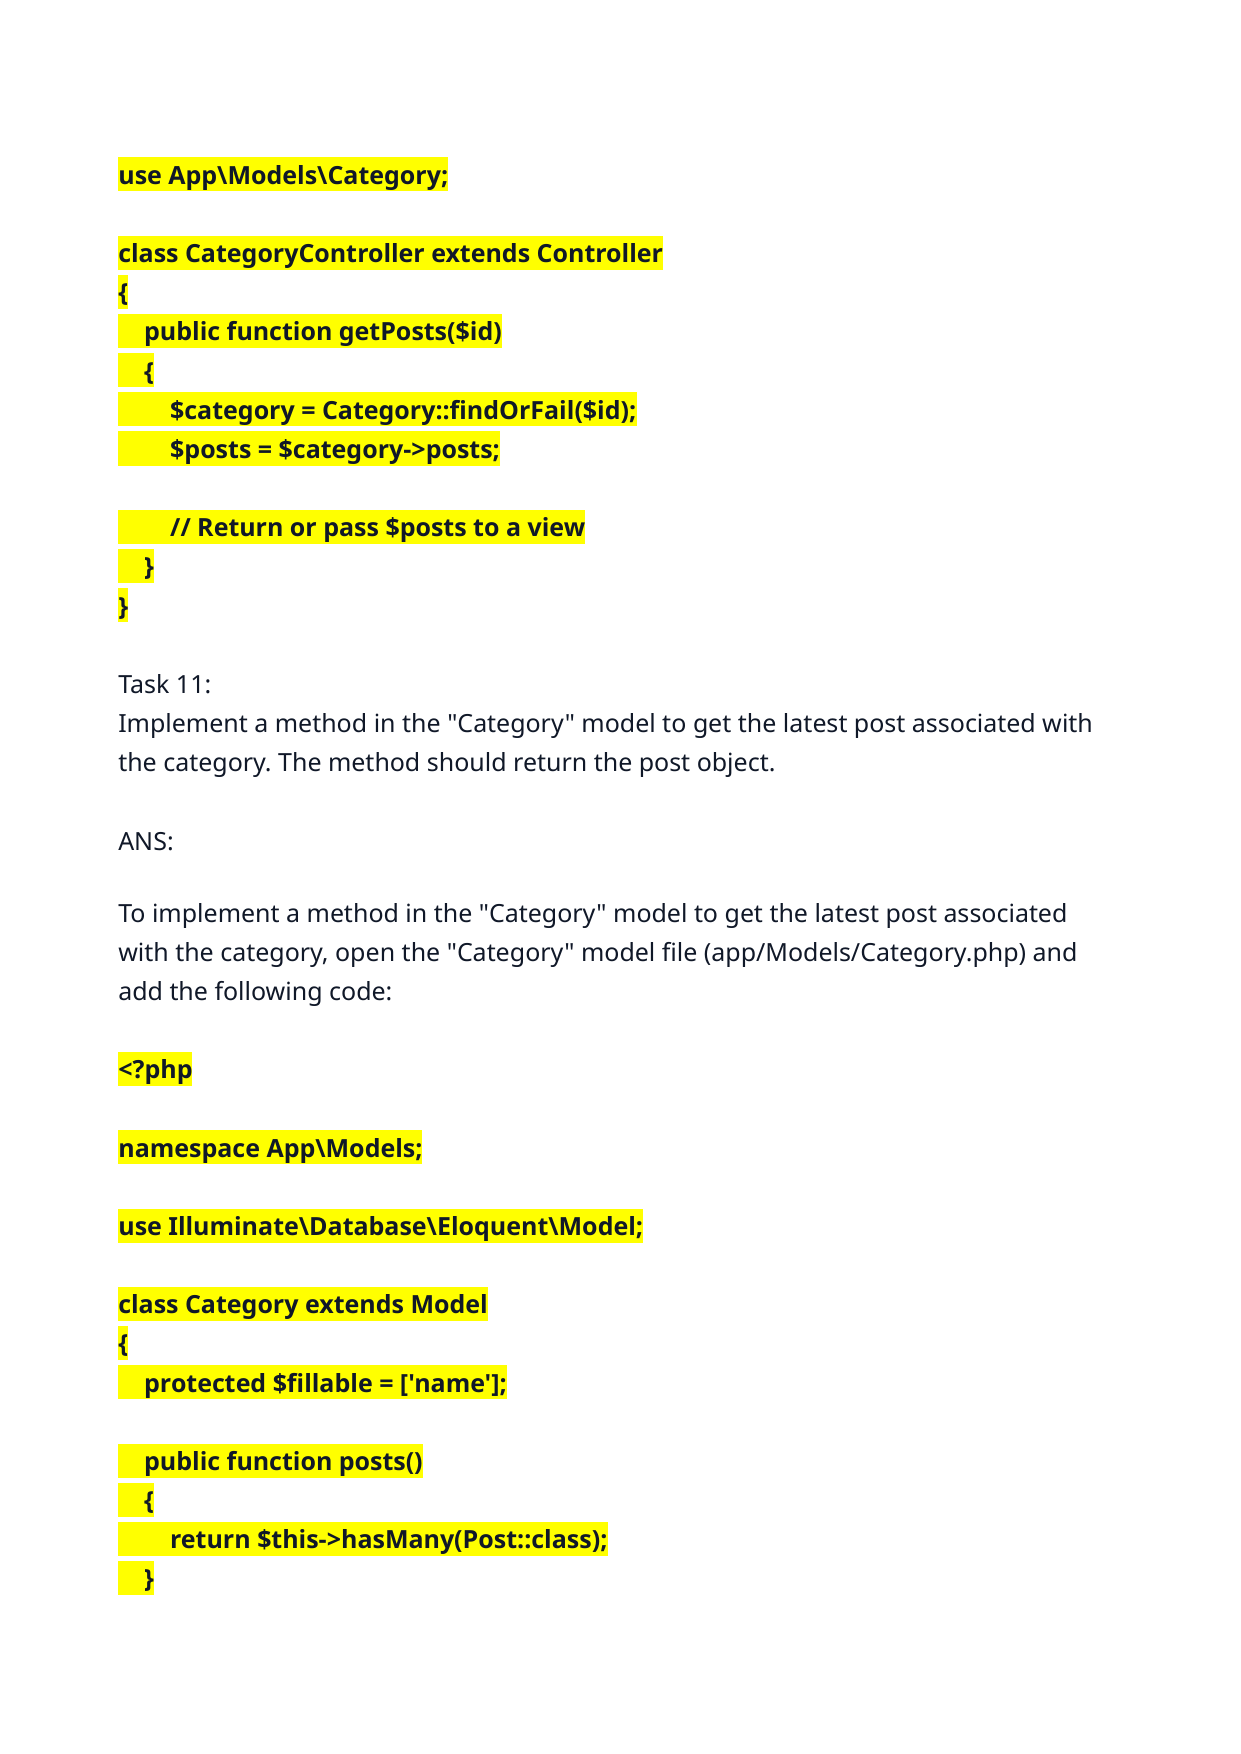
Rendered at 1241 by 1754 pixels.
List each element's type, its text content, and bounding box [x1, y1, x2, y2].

text use App\Models\Category; [118, 157, 1122, 191]
text public function getPosts($id) [118, 314, 1122, 348]
text // Return or pass $posts to a view [118, 510, 1122, 544]
text { [118, 275, 1122, 309]
text ANS: [118, 823, 1122, 857]
text $posts = $category->posts; [118, 431, 1122, 466]
text { [118, 353, 1122, 387]
text class CategoryController extends Controller [118, 236, 1122, 270]
text } [118, 549, 1122, 583]
text To implement a method in the "Category" model to get the latest post associated with the category, open the "Category" model file (app/Models/Category.php) and add the following code: [118, 895, 1122, 1008]
text Task 11: [118, 666, 1122, 701]
text return $this->hasMany(Post::class); [118, 1522, 1122, 1556]
text $category = Category::findOrFail($id); [118, 392, 1122, 426]
text { [118, 1483, 1122, 1517]
text Implement a method in the "Category" model to get the latest post associated with the category. The method should return the post object. [118, 706, 1122, 779]
text namespace App\Models; [118, 1130, 1122, 1164]
text class Category extends Model [118, 1287, 1122, 1321]
text use Illuminate\Database\Eloquent\Model; [118, 1209, 1122, 1243]
text <?php [118, 1052, 1122, 1086]
text { [118, 1326, 1122, 1360]
text } [118, 588, 1122, 622]
text public function posts() [118, 1444, 1122, 1478]
text protected $fillable = ['name']; [118, 1365, 1122, 1399]
text } [118, 1561, 1122, 1595]
